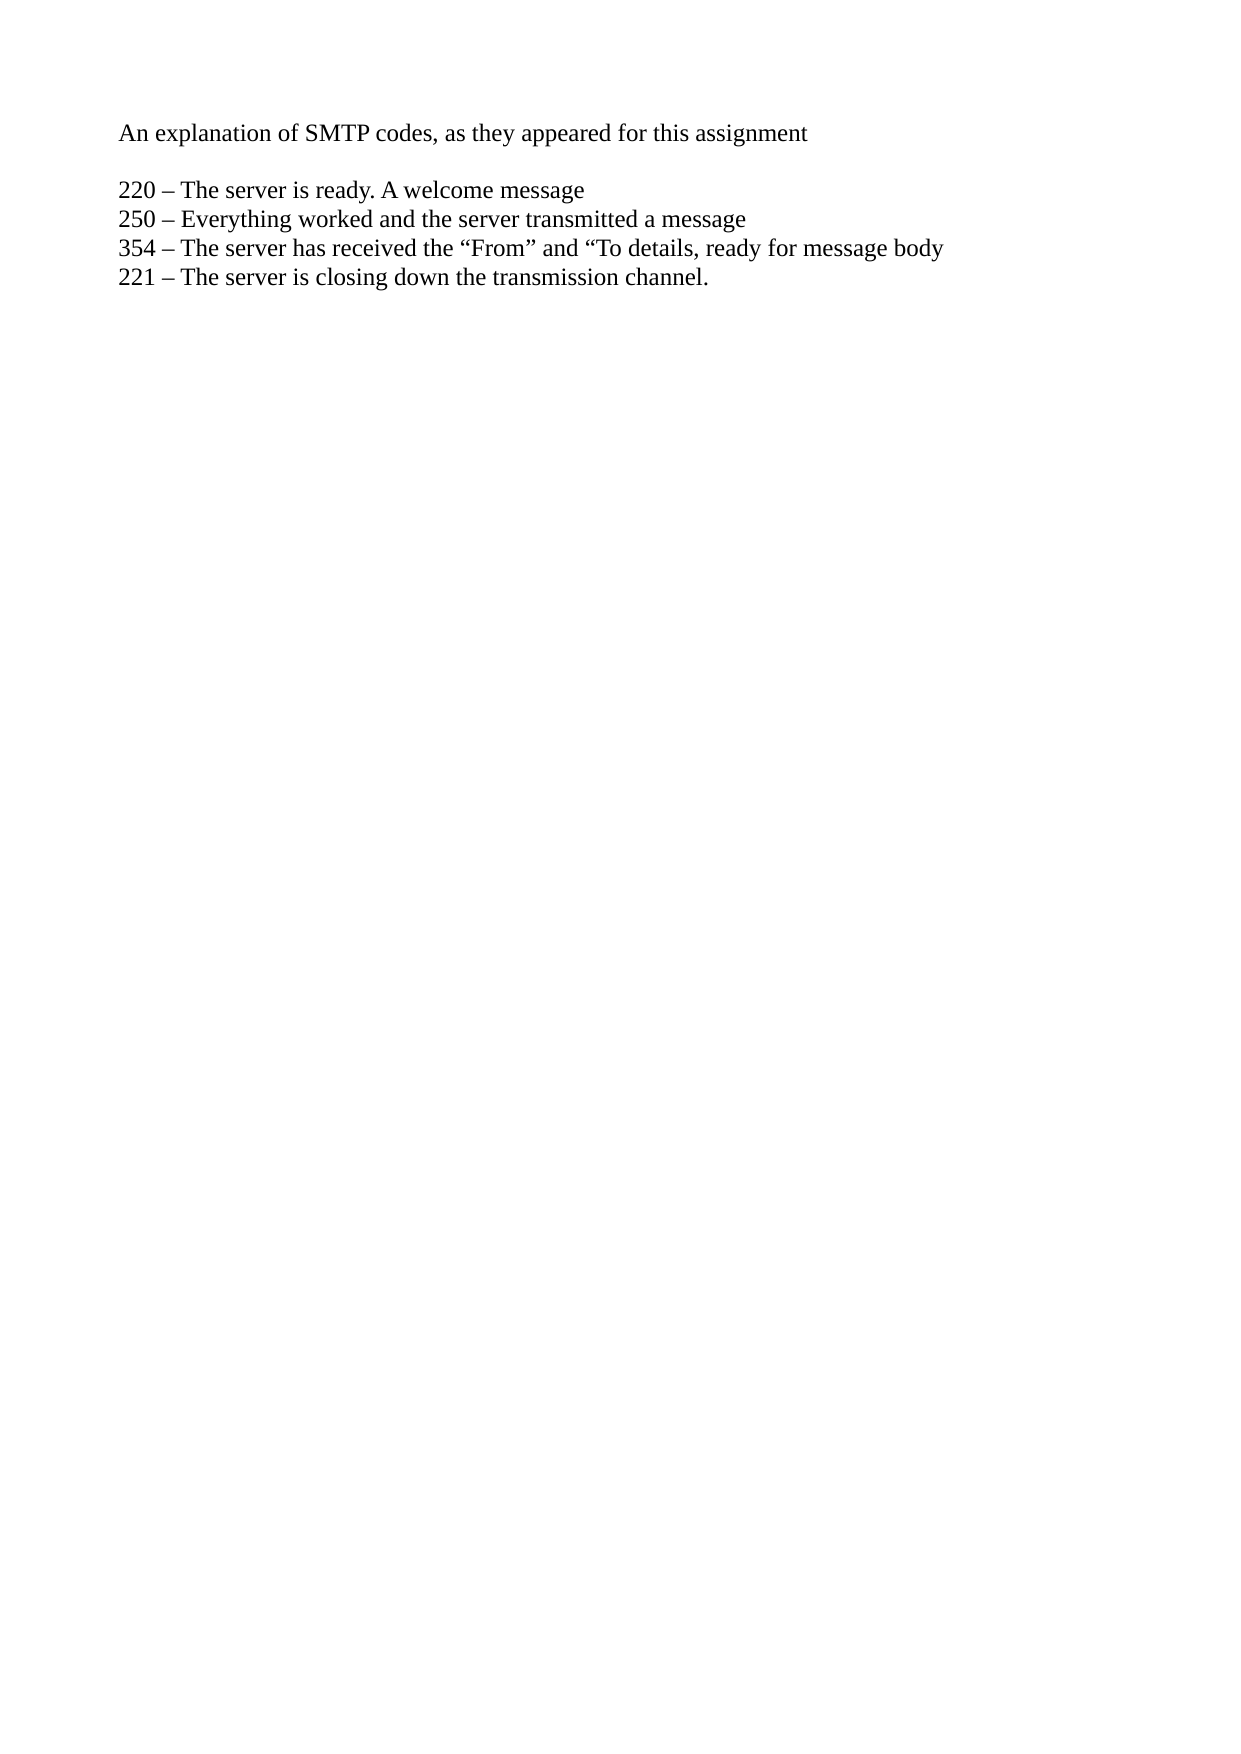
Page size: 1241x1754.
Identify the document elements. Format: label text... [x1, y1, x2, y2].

text 221 – The server is closing down the transmission channel. [118, 262, 1122, 291]
text 250 – Everything worked and the server transmitted a message [118, 204, 1122, 233]
text 354 – The server has received the “From” and “To details, ready for message body [118, 233, 1122, 262]
text An explanation of SMTP codes, as they appeared for this assignment 220 – The server is ready. A welcome message [118, 118, 1122, 204]
